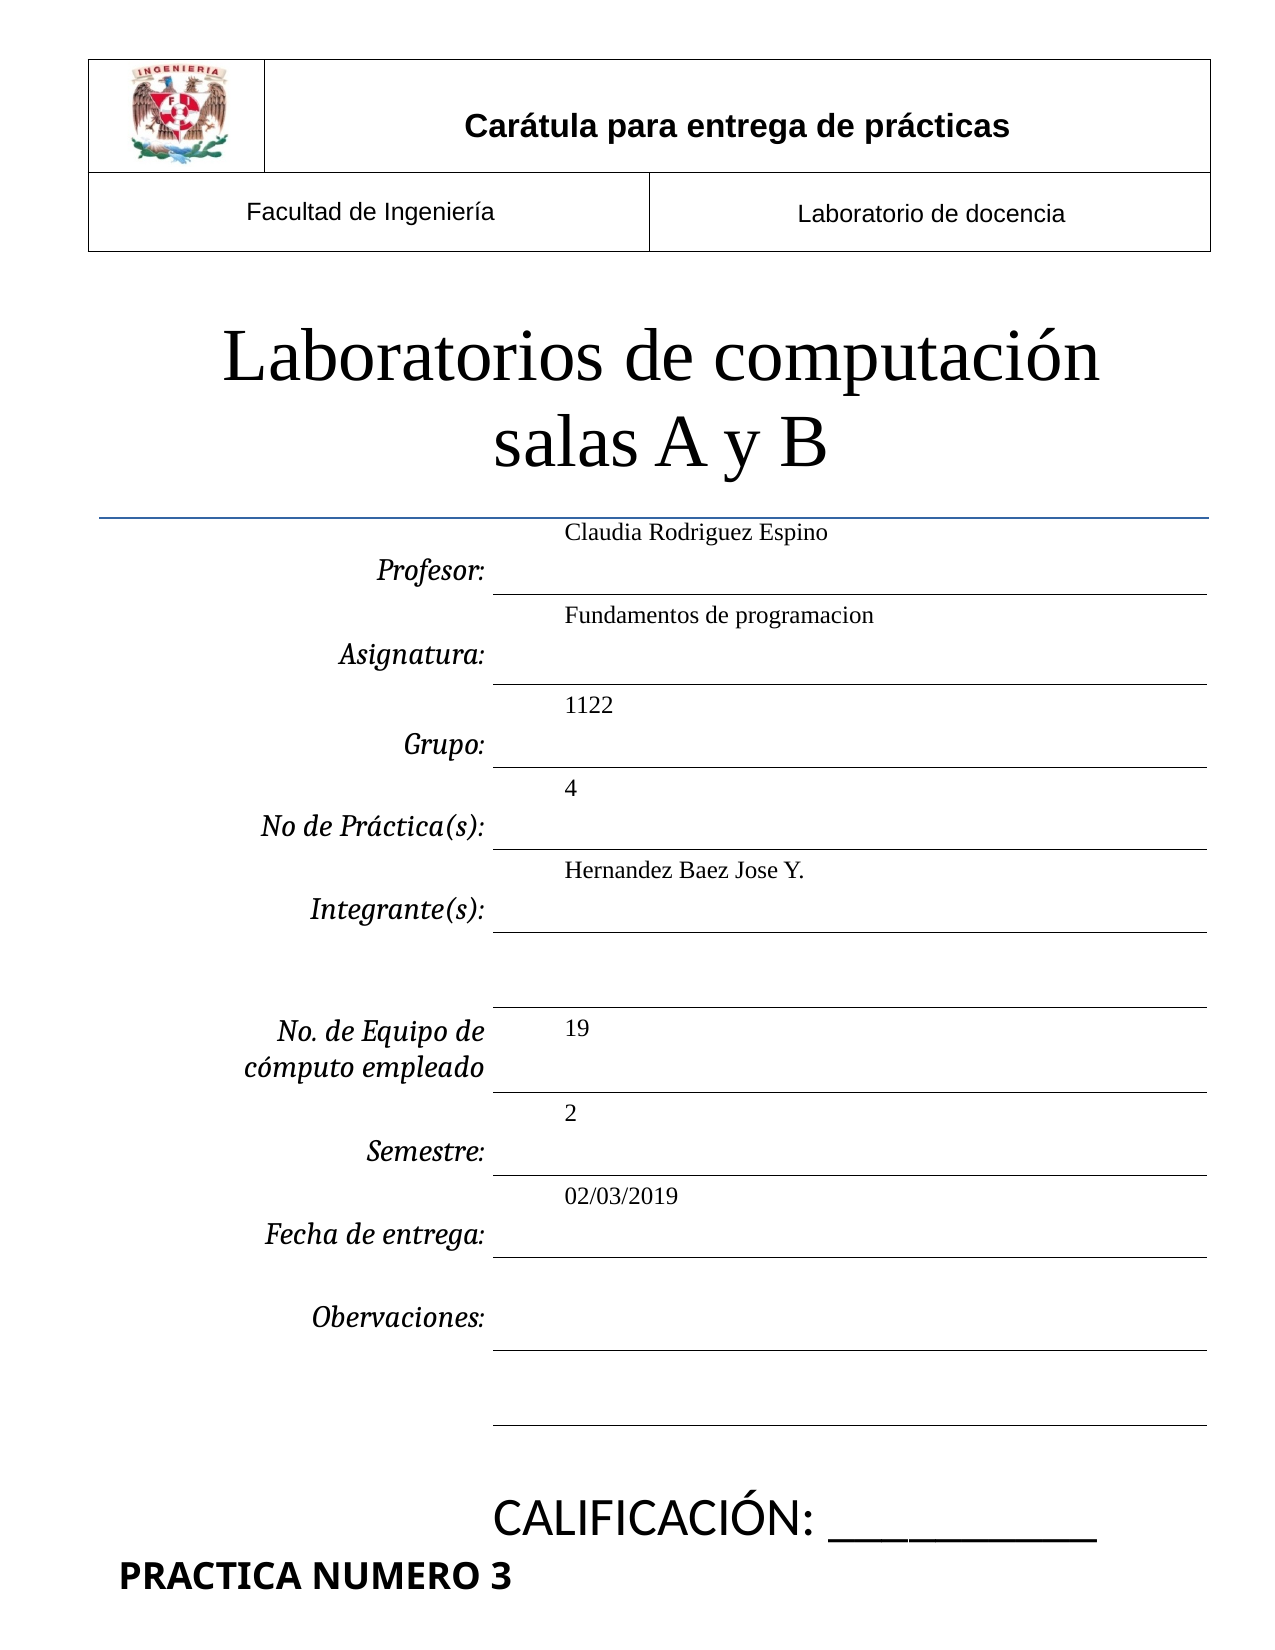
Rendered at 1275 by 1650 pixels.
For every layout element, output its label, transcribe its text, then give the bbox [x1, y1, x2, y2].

table_cell Fundamentos de programacion [493, 595, 1207, 684]
table_cell Integrante(s): [118, 849, 493, 932]
table_cell No de Práctica(s): [118, 766, 493, 849]
table_cell Laboratorio de docencia [650, 173, 1210, 251]
table_cell [493, 1258, 1207, 1350]
table_header Claudia Rodriguez Espino [493, 519, 1207, 594]
table_header Carátula para entrega de prácticas [265, 60, 1210, 172]
table_cell [493, 1351, 1207, 1425]
table_cell [118, 1350, 493, 1425]
table_header [118, 511, 493, 517]
text Laboratorios de computación [118, 310, 1205, 396]
table_cell 2 [493, 1093, 1207, 1174]
table_cell 1122 [493, 685, 1207, 766]
table_cell Facultad de Ingeniería [89, 173, 649, 251]
table_cell Obervaciones: [118, 1257, 493, 1350]
table_cell No. de Equipo de cómputo empleado [118, 1007, 493, 1091]
table_header [89, 60, 264, 172]
table_cell Grupo: [118, 684, 493, 766]
table_cell Fecha de entrega: [118, 1175, 493, 1257]
table_header Profesor: [118, 519, 493, 594]
table_cell 4 [493, 768, 1207, 849]
table_cell [118, 932, 493, 1007]
table_cell 19 [493, 1008, 1207, 1091]
text CALIFICACIÓN: __________ [118, 1483, 1205, 1549]
table_cell Semestre: [118, 1091, 493, 1174]
text salas A y B [118, 396, 1205, 482]
table_header [493, 511, 1207, 517]
table_cell [493, 933, 1207, 1007]
table_cell Hernandez Baez Jose Y. [493, 850, 1207, 932]
text PRACTICA NUMERO 3 [118, 1549, 1205, 1600]
table_cell 02/03/2019 [493, 1176, 1207, 1257]
table_cell Asignatura: [118, 594, 493, 684]
